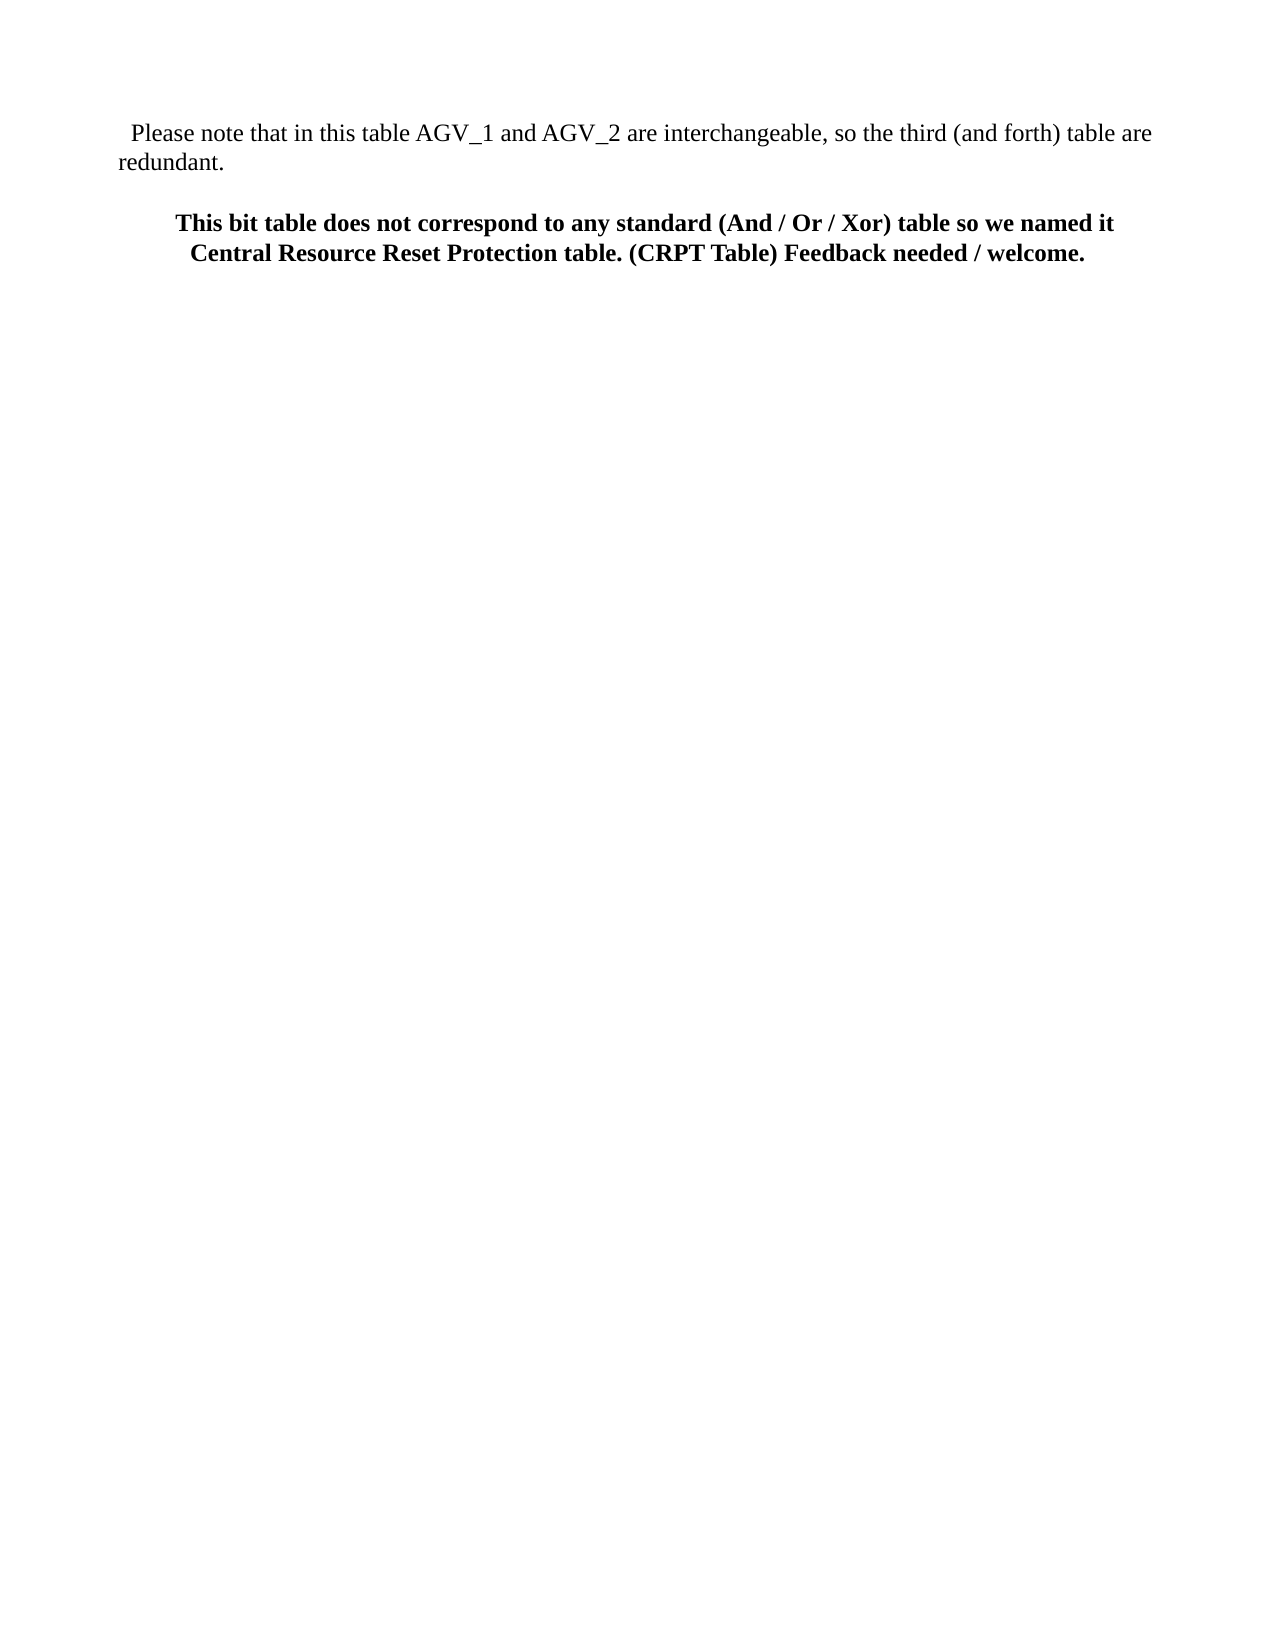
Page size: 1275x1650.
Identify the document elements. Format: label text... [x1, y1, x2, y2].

text Please note that in this table AGV_1 and AGV_2 are interchangeable, so the third (and forth) table are redundant. [118, 118, 1157, 176]
text This bit table does not correspond to any standard (And / Or / Xor) table so we named it Central Resource Reset Protection table. (CRPT Table) Feedback needed / welcome. [118, 204, 1157, 267]
